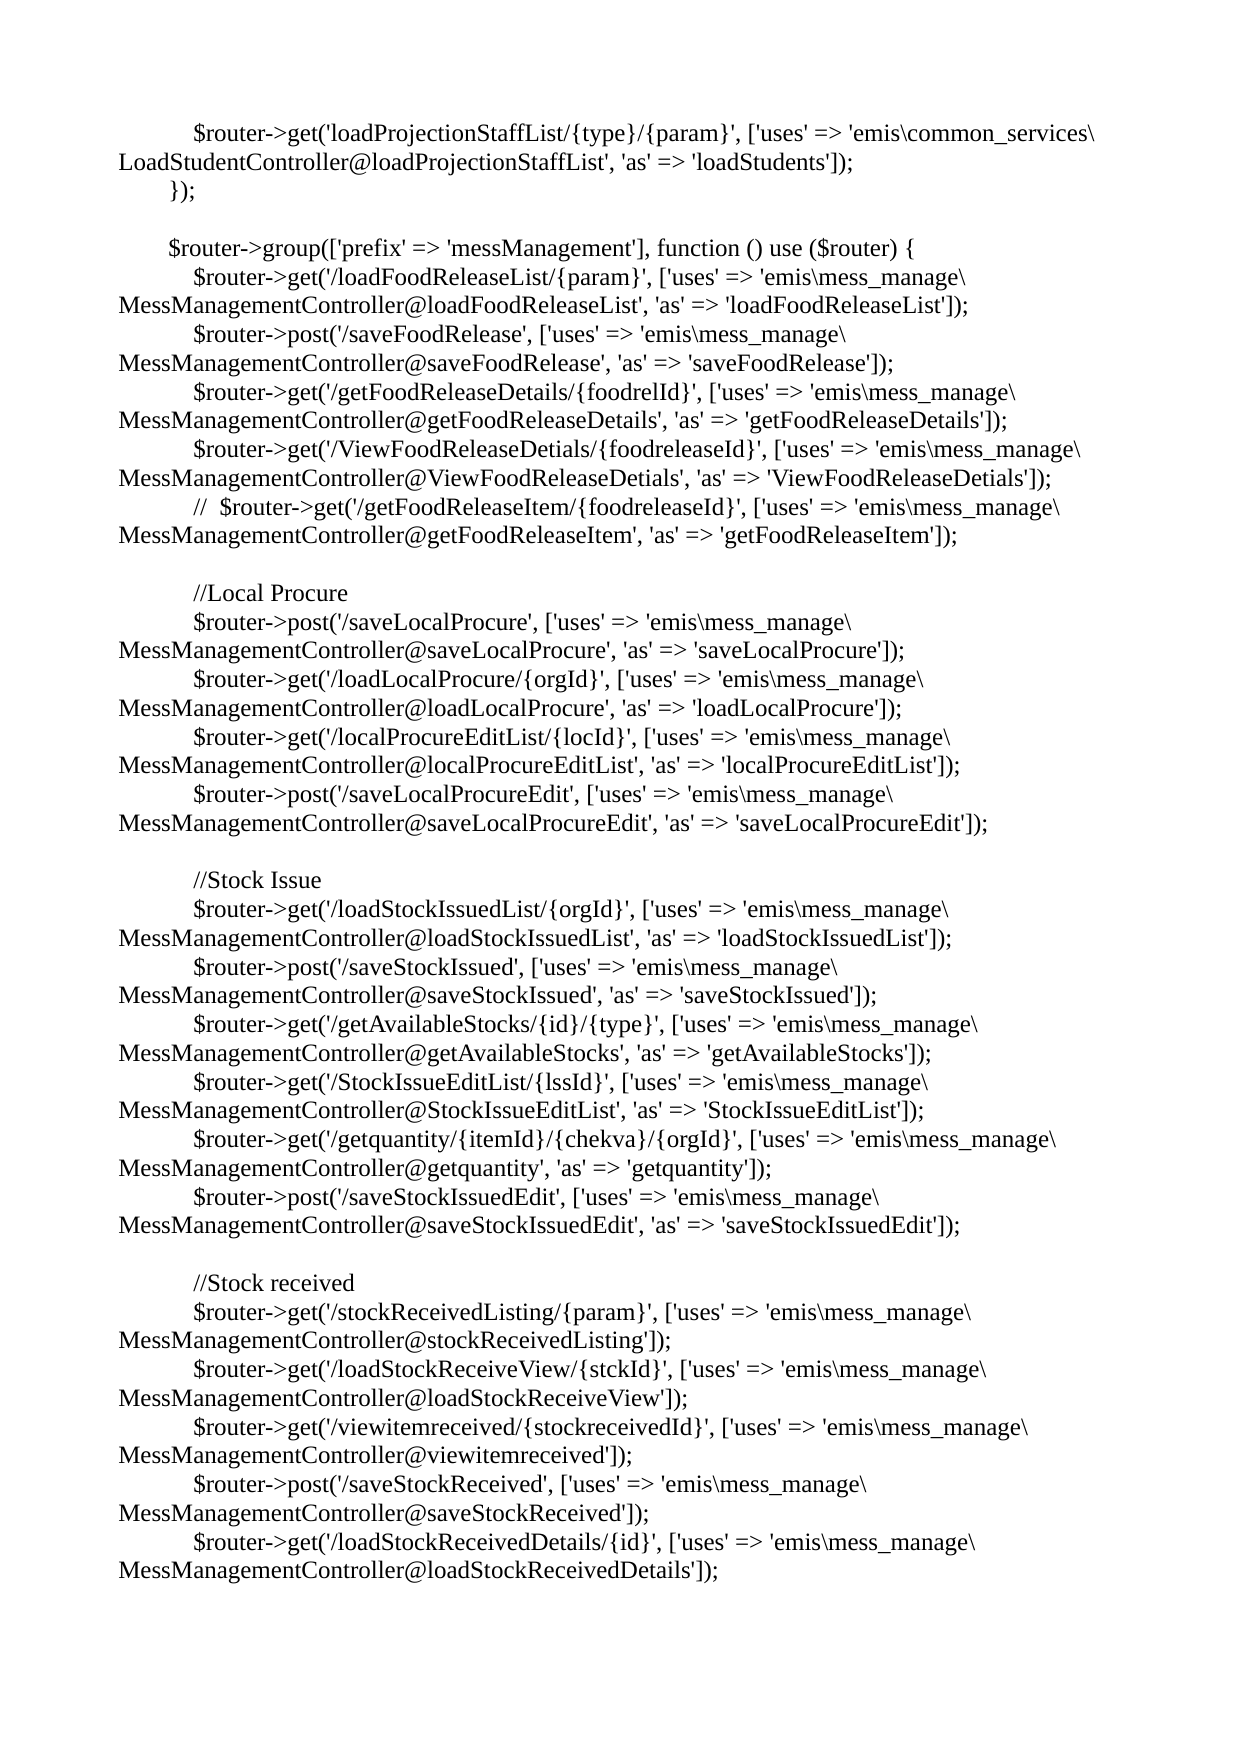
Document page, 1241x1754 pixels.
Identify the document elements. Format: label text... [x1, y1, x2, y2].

text $router->get('/StockIssueEditList/{lssId}', ['uses' => 'emis\mess_manage\MessManagementController@StockIssueEditList', 'as' => 'StockIssueEditList']); [118, 1067, 1122, 1124]
text $router->get('/getquantity/{itemId}/{chekva}/{orgId}', ['uses' => 'emis\mess_manage\MessManagementController@getquantity', 'as' => 'getquantity']); [118, 1124, 1122, 1182]
text $router->get('/ViewFoodReleaseDetials/{foodreleaseId}', ['uses' => 'emis\mess_manage\MessManagementController@ViewFoodReleaseDetials', 'as' => 'ViewFoodReleaseDetials']); [118, 434, 1122, 492]
text $router->post('/saveLocalProcure', ['uses' => 'emis\mess_manage\MessManagementController@saveLocalProcure', 'as' => 'saveLocalProcure']); [118, 607, 1122, 664]
text $router->post('/saveStockIssued', ['uses' => 'emis\mess_manage\MessManagementController@saveStockIssued', 'as' => 'saveStockIssued']); [118, 952, 1122, 1009]
text $router->post('/saveLocalProcureEdit', ['uses' => 'emis\mess_manage\MessManagementController@saveLocalProcureEdit', 'as' => 'saveLocalProcureEdit']); [118, 779, 1122, 837]
text // $router->get('/getFoodReleaseItem/{foodreleaseId}', ['uses' => 'emis\mess_manage\MessManagementController@getFoodReleaseItem', 'as' => 'getFoodReleaseItem']); [118, 492, 1122, 549]
text //Local Procure [118, 578, 1122, 607]
text //Stock Issue [118, 866, 1122, 894]
text $router->group(['prefix' => 'messManagement'], function () use ($router) { [118, 233, 1122, 262]
text $router->get('/getAvailableStocks/{id}/{type}', ['uses' => 'emis\mess_manage\MessManagementController@getAvailableStocks', 'as' => 'getAvailableStocks']); [118, 1009, 1122, 1067]
text $router->post('/saveStockIssuedEdit', ['uses' => 'emis\mess_manage\MessManagementController@saveStockIssuedEdit', 'as' => 'saveStockIssuedEdit']); [118, 1182, 1122, 1239]
text $router->get('/localProcureEditList/{locId}', ['uses' => 'emis\mess_manage\MessManagementController@localProcureEditList', 'as' => 'localProcureEditList']); [118, 722, 1122, 779]
text $router->get('/loadFoodReleaseList/{param}', ['uses' => 'emis\mess_manage\MessManagementController@loadFoodReleaseList', 'as' => 'loadFoodReleaseList']); [118, 262, 1122, 319]
text //Stock received [118, 1268, 1122, 1297]
text $router->get('/loadStockIssuedList/{orgId}', ['uses' => 'emis\mess_manage\MessManagementController@loadStockIssuedList', 'as' => 'loadStockIssuedList']); [118, 894, 1122, 952]
text $router->post('/saveFoodRelease', ['uses' => 'emis\mess_manage\MessManagementController@saveFoodRelease', 'as' => 'saveFoodRelease']); [118, 319, 1122, 377]
text $router->get('/loadStockReceiveView/{stckId}', ['uses' => 'emis\mess_manage\MessManagementController@loadStockReceiveView']); [118, 1354, 1122, 1412]
text $router->get('/getFoodReleaseDetails/{foodrelId}', ['uses' => 'emis\mess_manage\MessManagementController@getFoodReleaseDetails', 'as' => 'getFoodReleaseDetails']); [118, 377, 1122, 434]
text $router->get('/loadLocalProcure/{orgId}', ['uses' => 'emis\mess_manage\MessManagementController@loadLocalProcure', 'as' => 'loadLocalProcure']); [118, 664, 1122, 722]
text $router->post('/saveStockReceived', ['uses' => 'emis\mess_manage\MessManagementController@saveStockReceived']); [118, 1469, 1122, 1527]
text $router->get('/loadStockReceivedDetails/{id}', ['uses' => 'emis\mess_manage\MessManagementController@loadStockReceivedDetails']); [118, 1527, 1122, 1584]
text }); [118, 176, 1122, 204]
text $router->get('/viewitemreceived/{stockreceivedId}', ['uses' => 'emis\mess_manage\MessManagementController@viewitemreceived']); [118, 1412, 1122, 1469]
text $router->get('loadProjectionStaffList/{type}/{param}', ['uses' => 'emis\common_services\LoadStudentController@loadProjectionStaffList', 'as' => 'loadStudents']); [118, 118, 1122, 176]
text $router->get('/stockReceivedListing/{param}', ['uses' => 'emis\mess_manage\MessManagementController@stockReceivedListing']); [118, 1297, 1122, 1354]
